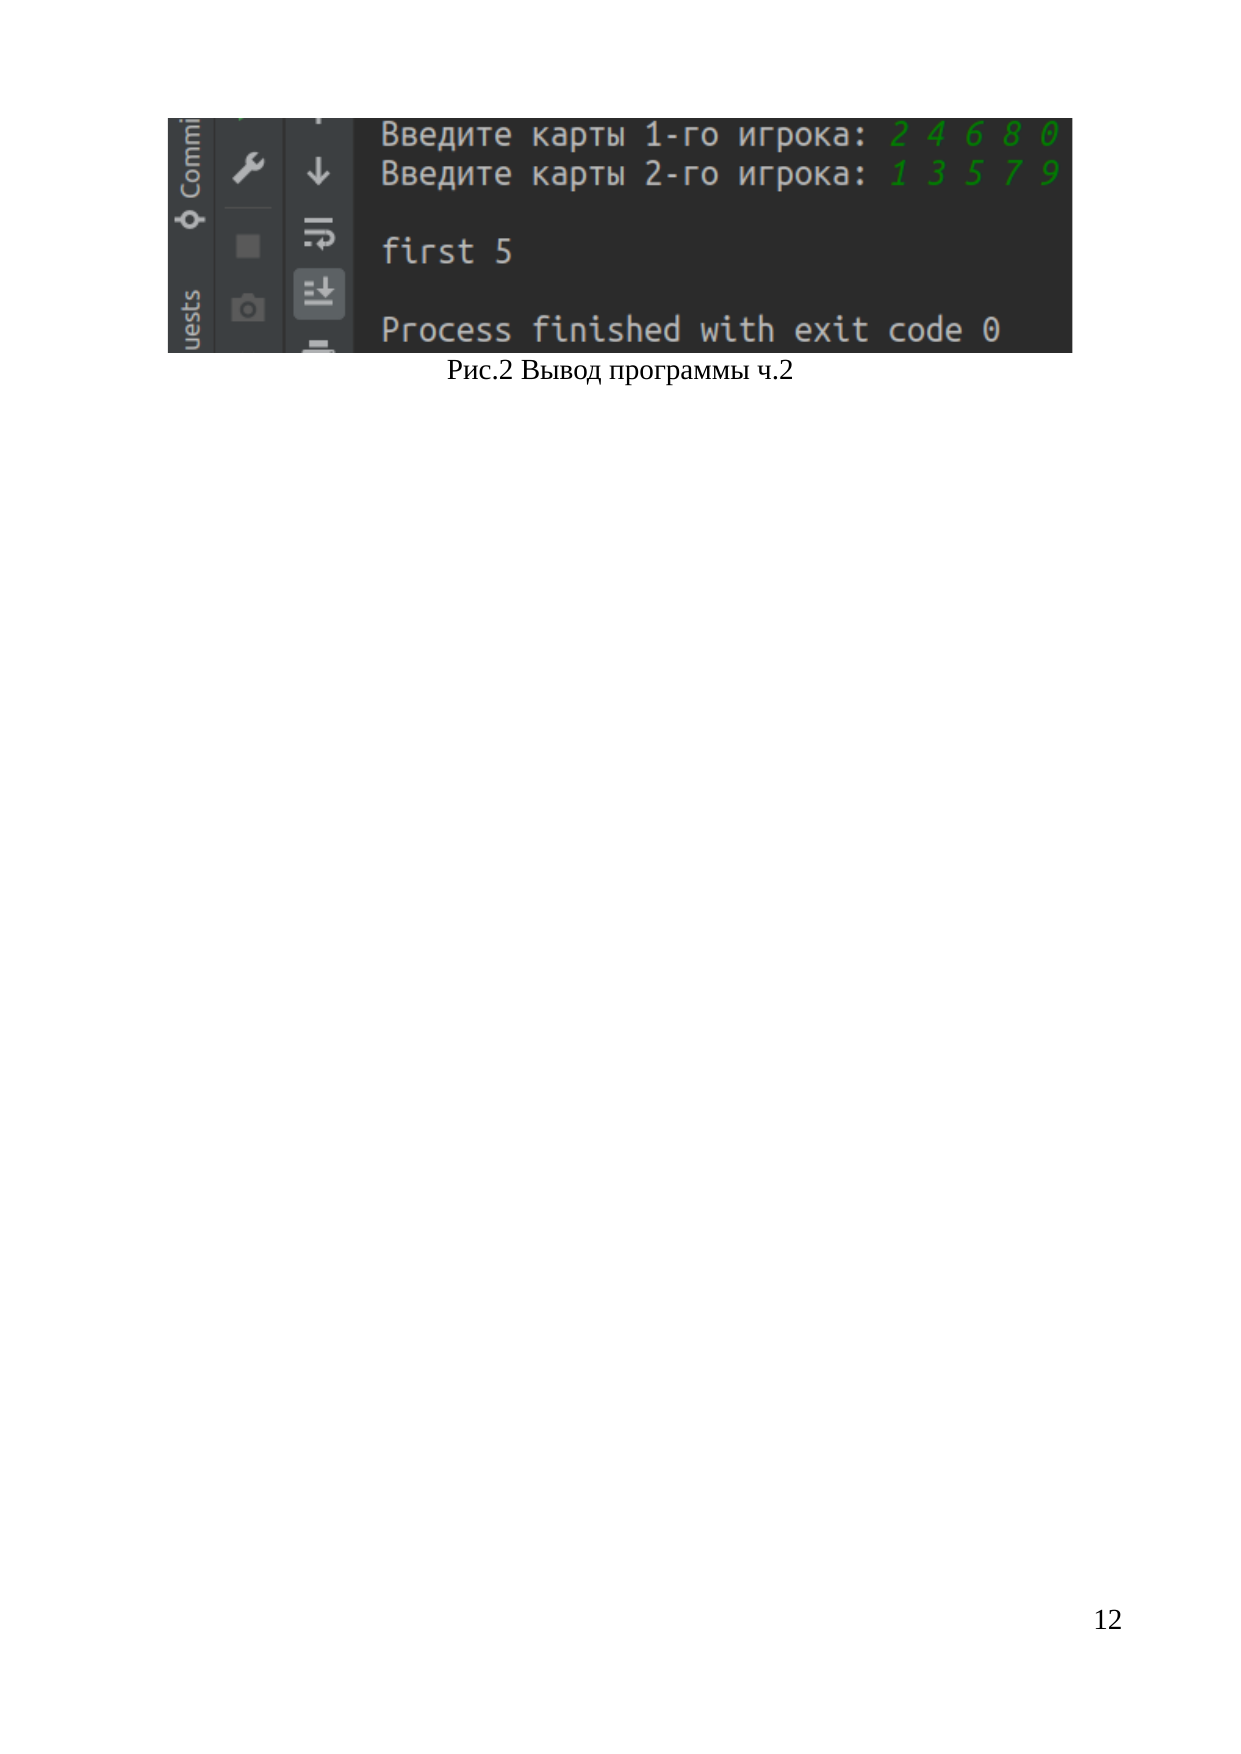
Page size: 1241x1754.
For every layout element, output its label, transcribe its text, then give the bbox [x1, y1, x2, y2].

text Рис.2 Вывод программы ч.2 [118, 118, 1122, 386]
picture [167, 118, 1073, 353]
